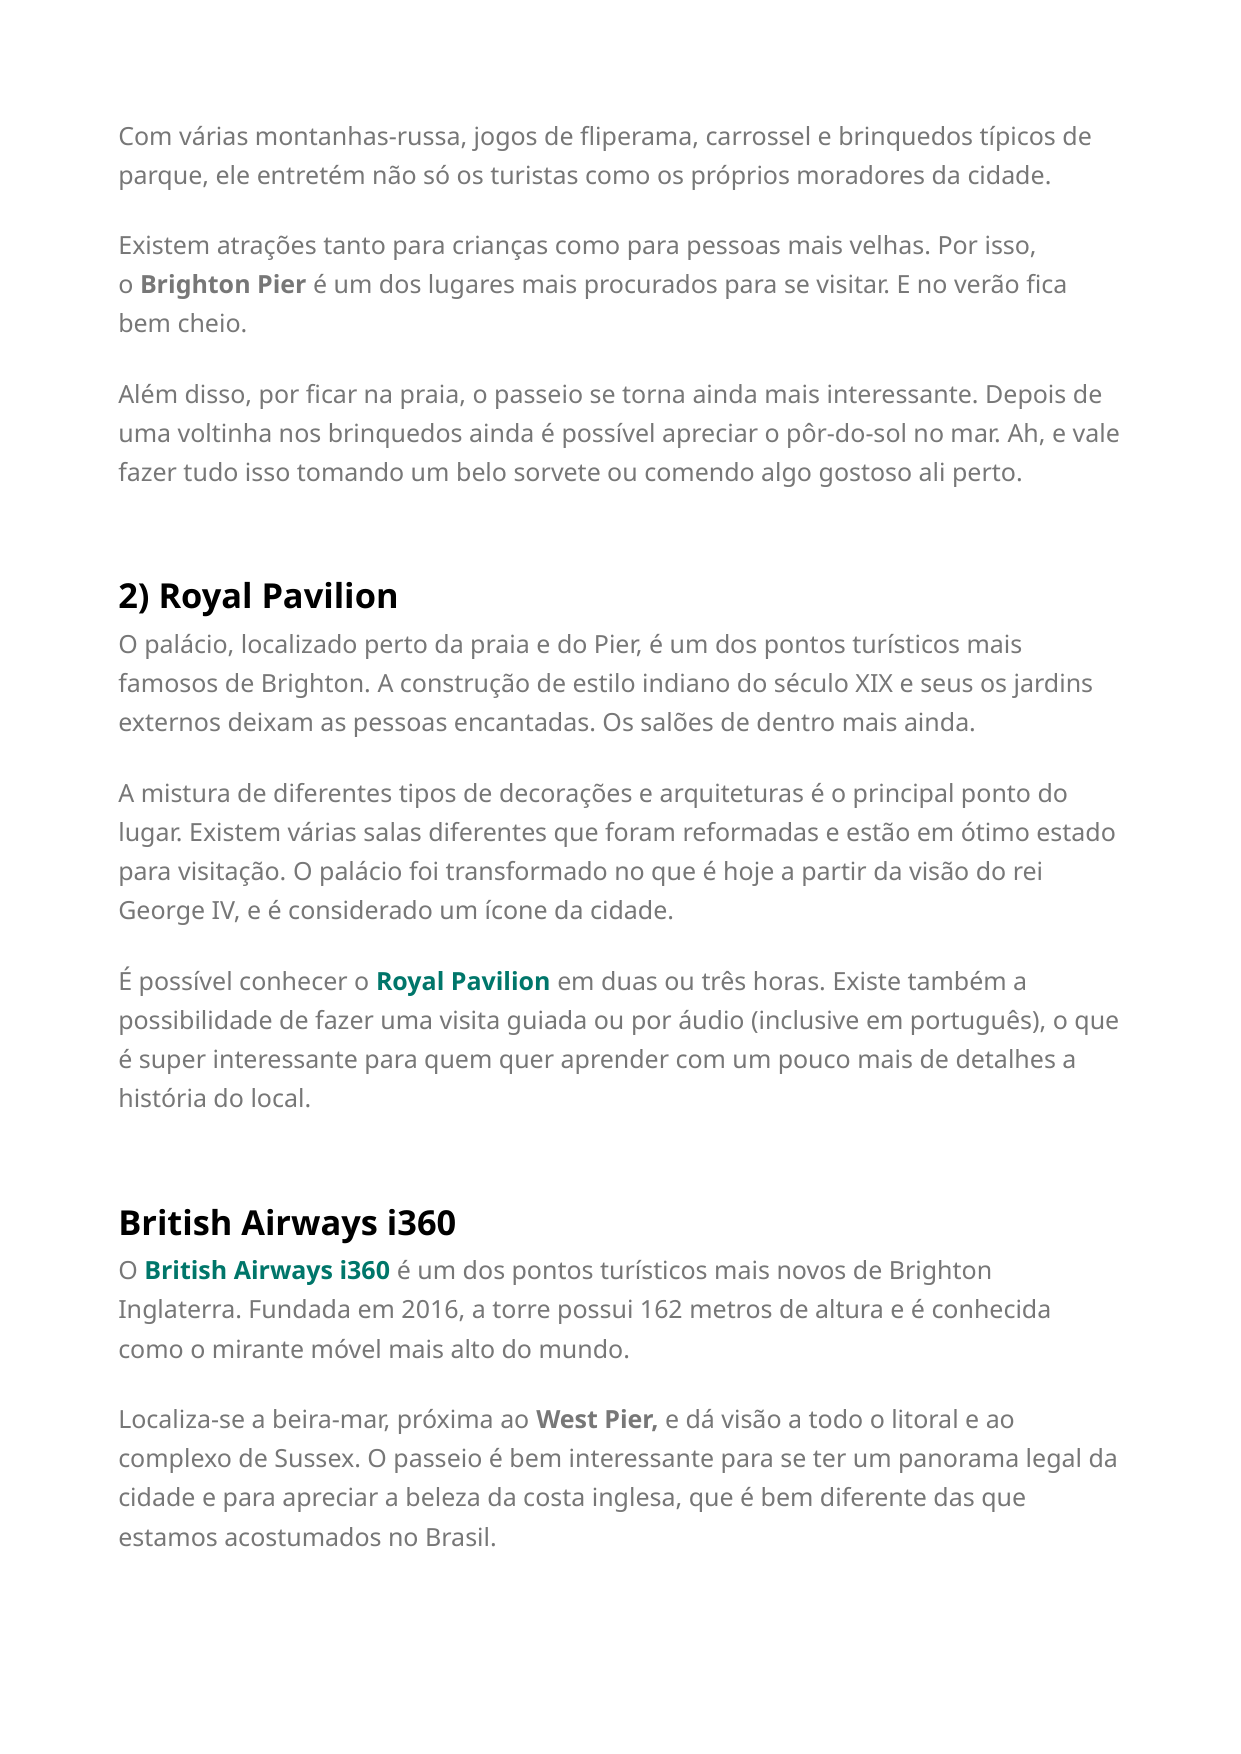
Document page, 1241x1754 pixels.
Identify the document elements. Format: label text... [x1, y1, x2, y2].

text Com várias montanhas-russa, jogos de fliperama, carrossel e brinquedos típicos de parque, ele entretém não só os turistas como os próprios moradores da cidade. [118, 118, 1122, 191]
text É possível conhecer o Royal Pavilion em duas ou três horas. Existe também a possibilidade de fazer uma visita guiada ou por áudio (inclusive em português), o que é super interessante para quem quer aprender com um pouco mais de detalhes a história do local. [118, 963, 1122, 1115]
text Existem atrações tanto para crianças como para pessoas mais velhas. Por isso, o Brighton Pier é um dos lugares mais procurados para se visitar. E no verão fica bem cheio. [118, 228, 1122, 340]
subtitle 2) Royal Pavilion [118, 572, 1122, 619]
text Localiza-se a beira-mar, próxima ao West Pier, e dá visão a todo o litoral e ao complexo de Sussex. O passeio é bem interessante para se ter um panorama legal da cidade e para apreciar a beleza da costa inglesa, que é bem diferente das que estamos acostumados no Brasil. [118, 1402, 1122, 1553]
text A mistura de diferentes tipos de decorações e arquiteturas é o principal ponto do lugar. Existem várias salas diferentes que foram reformadas e estão em ótimo estado para visitação. O palácio foi transformado no que é hoje a partir da visão do rei George IV, e é considerado um ícone da cidade. [118, 776, 1122, 927]
text O British Airways i360 é um dos pontos turísticos mais novos de Brighton Inglaterra. Fundada em 2016, a torre possui 162 metros de altura e é conhecida como o mirante móvel mais alto do mundo. [118, 1253, 1122, 1365]
text O palácio, localizado perto da praia e do Pier, é um dos pontos turísticos mais famosos de Brighton. A construção de estilo indiano do século XIX e seus os jardins externos deixam as pessoas encantadas. Os salões de dentro mais ainda. [118, 627, 1122, 739]
subtitle British Airways i360 [118, 1198, 1122, 1245]
text Além disso, por ficar na praia, o passeio se torna ainda mais interessante. Depois de uma voltinha nos brinquedos ainda é possível apreciar o pôr-do-sol no mar. Ah, e vale fazer tudo isso tomando um belo sorvete ou comendo algo gostoso ali perto. [118, 376, 1122, 489]
